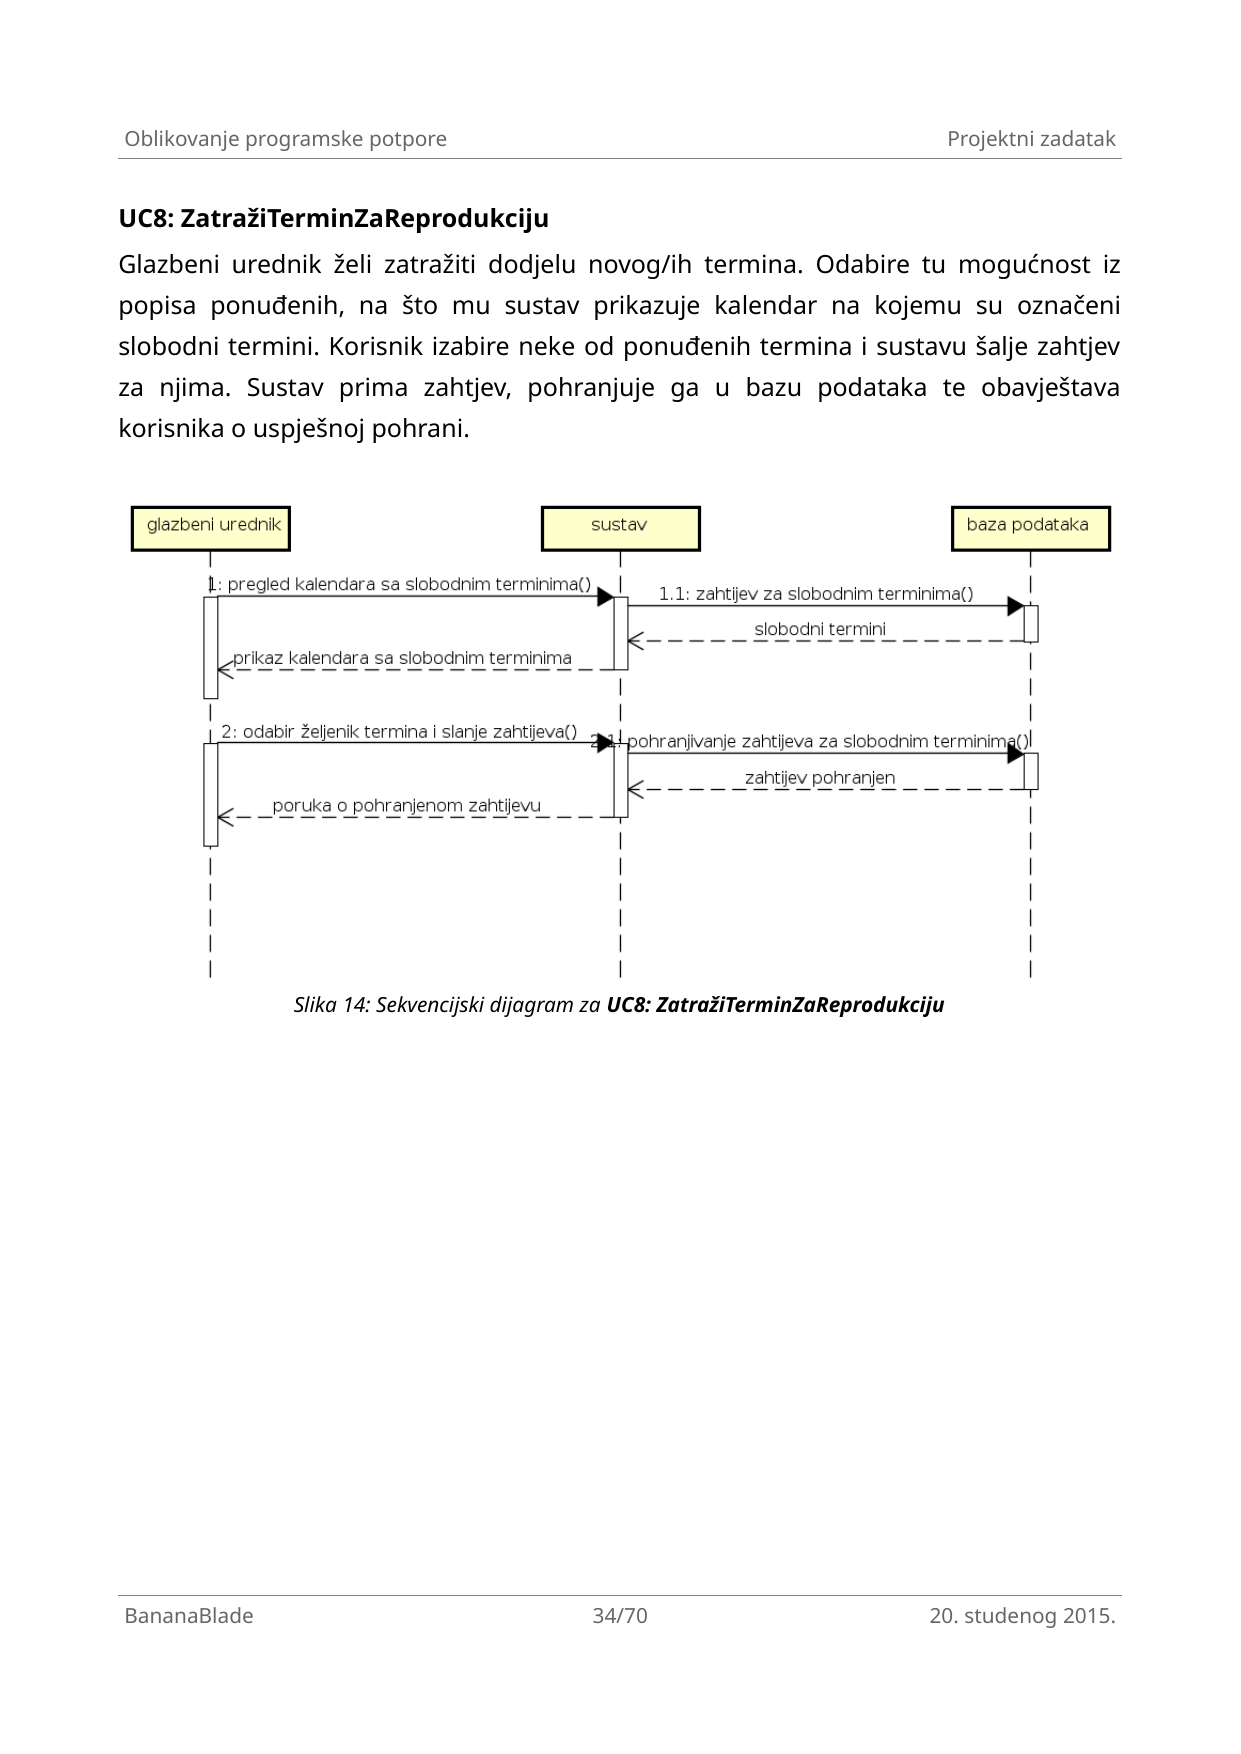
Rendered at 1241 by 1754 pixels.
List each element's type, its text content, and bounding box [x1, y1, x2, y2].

picture [118, 493, 1123, 991]
text Glazbeni urednik želi zatražiti dodjelu novog/ih termina. Odabire tu mogućnost iz popisa ponuđenih, na što mu sustav prikazuje kalendar na kojemu su označeni slobodni termini. Korisnik izabire neke od ponuđenih termina i sustavu šalje zahtjev za njima. Sustav prima zahtjev, pohranjuje ga u bazu podataka te obavještava korisnika o uspješnoj pohrani. [118, 247, 1122, 444]
text Slika 14: Sekvencijski dijagram za UC8: ZatražiTerminZaReprodukciju [118, 991, 1122, 1019]
subtitle UC8: ZatražiTerminZaReprodukciju [118, 201, 1122, 234]
